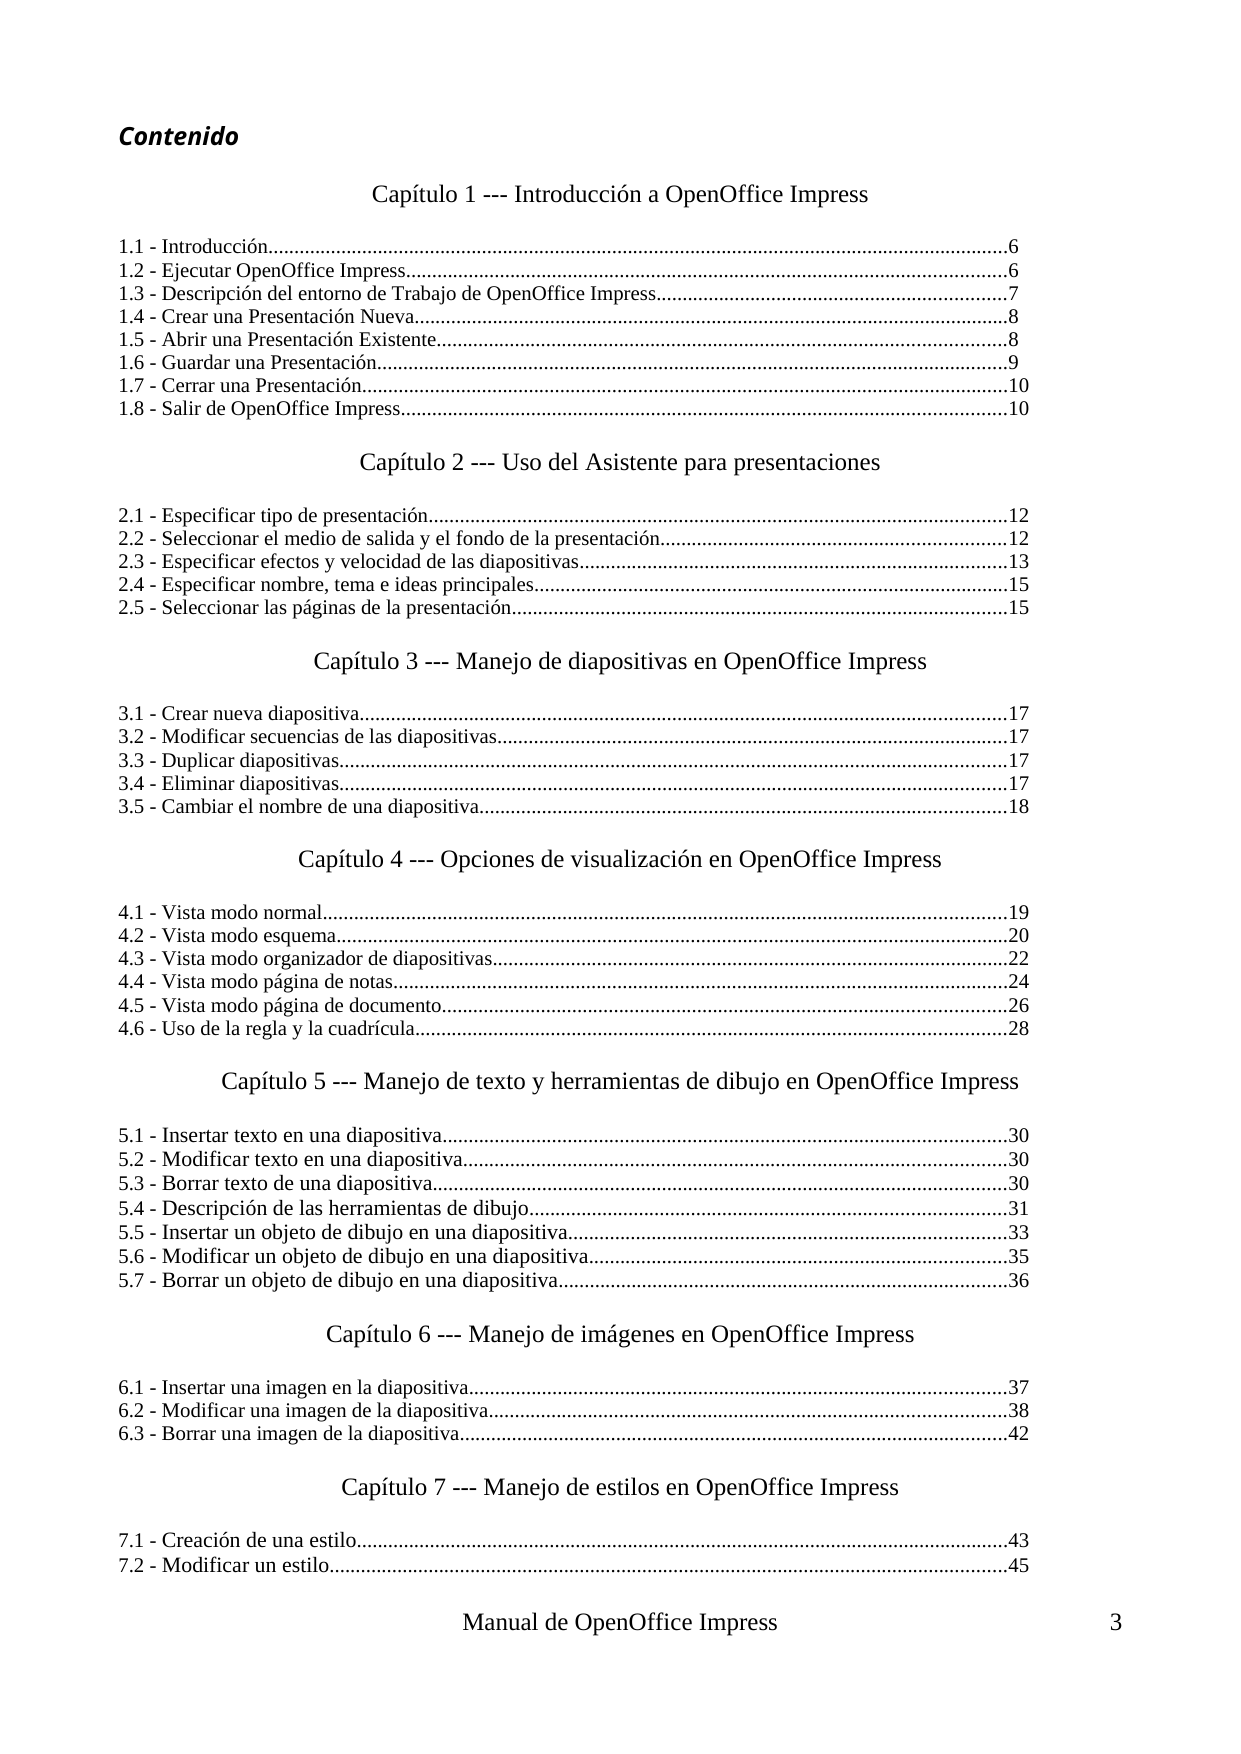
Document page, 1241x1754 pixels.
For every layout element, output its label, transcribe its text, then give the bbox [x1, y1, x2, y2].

text Contenido [118, 118, 1122, 152]
text 1.1 - Introducción 6 [118, 235, 1122, 258]
text 5.2 - Modificar texto en una diapositiva 30 [118, 1147, 1122, 1171]
text Capítulo 5 --- Manejo de texto y herramientas de dibujo en OpenOffice Impress [118, 1067, 1122, 1095]
text 4.4 - Vista modo página de notas 24 [118, 970, 1122, 993]
text Capítulo 1 --- Introducción a OpenOffice Impress [118, 180, 1122, 208]
text Capítulo 2 --- Uso del Asistente para presentaciones [118, 448, 1122, 476]
text 4.6 - Uso de la regla y la cuadrícula 28 [118, 1017, 1122, 1040]
text 2.4 - Especificar nombre, tema e ideas principales 15 [118, 573, 1122, 596]
text Capítulo 4 --- Opciones de visualización en OpenOffice Impress [118, 846, 1122, 873]
text 6.1 - Insertar una imagen en la diapositiva 37 [118, 1376, 1122, 1399]
text 1.8 - Salir de OpenOffice Impress 10 [118, 397, 1122, 420]
text 2.3 - Especificar efectos y velocidad de las diapositivas 13 [118, 550, 1122, 573]
text 4.2 - Vista modo esquema 20 [118, 924, 1122, 947]
text 4.5 - Vista modo página de documento 26 [118, 993, 1122, 1017]
text 1.5 - Abrir una Presentación Existente 8 [118, 328, 1122, 351]
text 3.4 - Eliminar diapositivas 17 [118, 772, 1122, 795]
text 5.7 - Borrar un objeto de dibujo en una diapositiva 36 [118, 1268, 1122, 1293]
text 1.7 - Cerrar una Presentación 10 [118, 374, 1122, 397]
text 2.1 - Especificar tipo de presentación 12 [118, 503, 1122, 527]
text 1.2 - Ejecutar OpenOffice Impress 6 [118, 258, 1122, 282]
text 2.2 - Seleccionar el medio de salida y el fondo de la presentación 12 [118, 527, 1122, 550]
text 5.6 - Modificar un objeto de dibujo en una diapositiva 35 [118, 1244, 1122, 1268]
text 5.4 - Descripción de las herramientas de dibujo 31 [118, 1196, 1122, 1220]
text 1.4 - Crear una Presentación Nueva 8 [118, 305, 1122, 328]
text 4.1 - Vista modo normal 19 [118, 901, 1122, 924]
text 5.5 - Insertar un objeto de dibujo en una diapositiva 33 [118, 1220, 1122, 1244]
text 1.3 - Descripción del entorno de Trabajo de OpenOffice Impress 7 [118, 282, 1122, 305]
text 3.5 - Cambiar el nombre de una diapositiva 18 [118, 795, 1122, 818]
text Capítulo 6 --- Manejo de imágenes en OpenOffice Impress [118, 1320, 1122, 1348]
text Capítulo 7 --- Manejo de estilos en OpenOffice Impress [118, 1473, 1122, 1501]
text 3.1 - Crear nueva diapositiva 17 [118, 702, 1122, 725]
text 5.3 - Borrar texto de una diapositiva 30 [118, 1171, 1122, 1196]
text Capítulo 3 --- Manejo de diapositivas en OpenOffice Impress [118, 647, 1122, 674]
text 3.3 - Duplicar diapositivas 17 [118, 748, 1122, 772]
text 1.6 - Guardar una Presentación 9 [118, 351, 1122, 374]
text 5.1 - Insertar texto en una diapositiva 30 [118, 1123, 1122, 1147]
text 3.2 - Modificar secuencias de las diapositivas 17 [118, 725, 1122, 748]
text 7.2 - Modificar un estilo 45 [118, 1553, 1122, 1577]
text 7.1 - Creación de una estilo 43 [118, 1528, 1122, 1553]
text 2.5 - Seleccionar las páginas de la presentación 15 [118, 596, 1122, 619]
text 6.2 - Modificar una imagen de la diapositiva 38 [118, 1399, 1122, 1422]
text 4.3 - Vista modo organizador de diapositivas 22 [118, 947, 1122, 970]
text 6.3 - Borrar una imagen de la diapositiva 42 [118, 1422, 1122, 1445]
